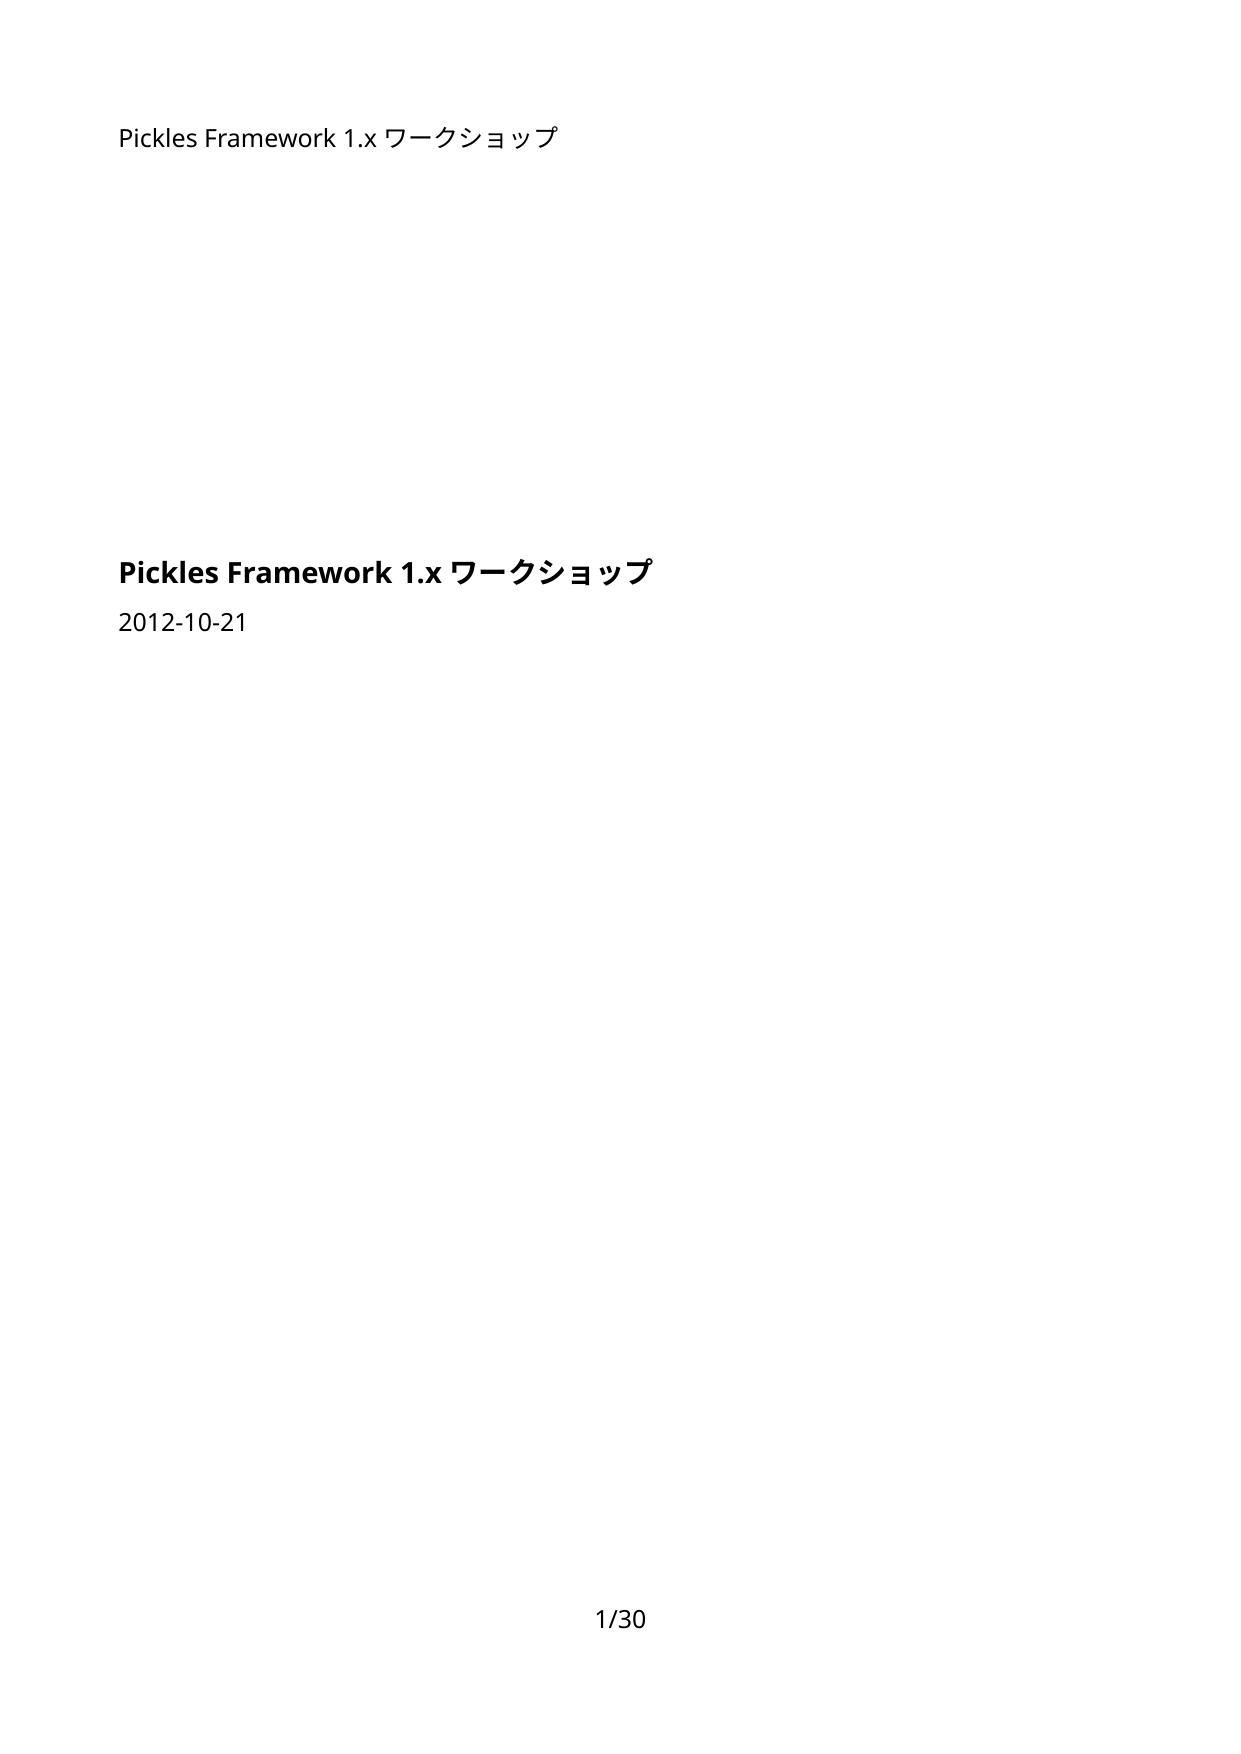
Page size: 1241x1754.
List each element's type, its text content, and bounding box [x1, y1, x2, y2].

subtitle Pickles Framework 1.x ワークショップ [118, 549, 1122, 592]
text 2012-10-21 [118, 604, 1122, 638]
